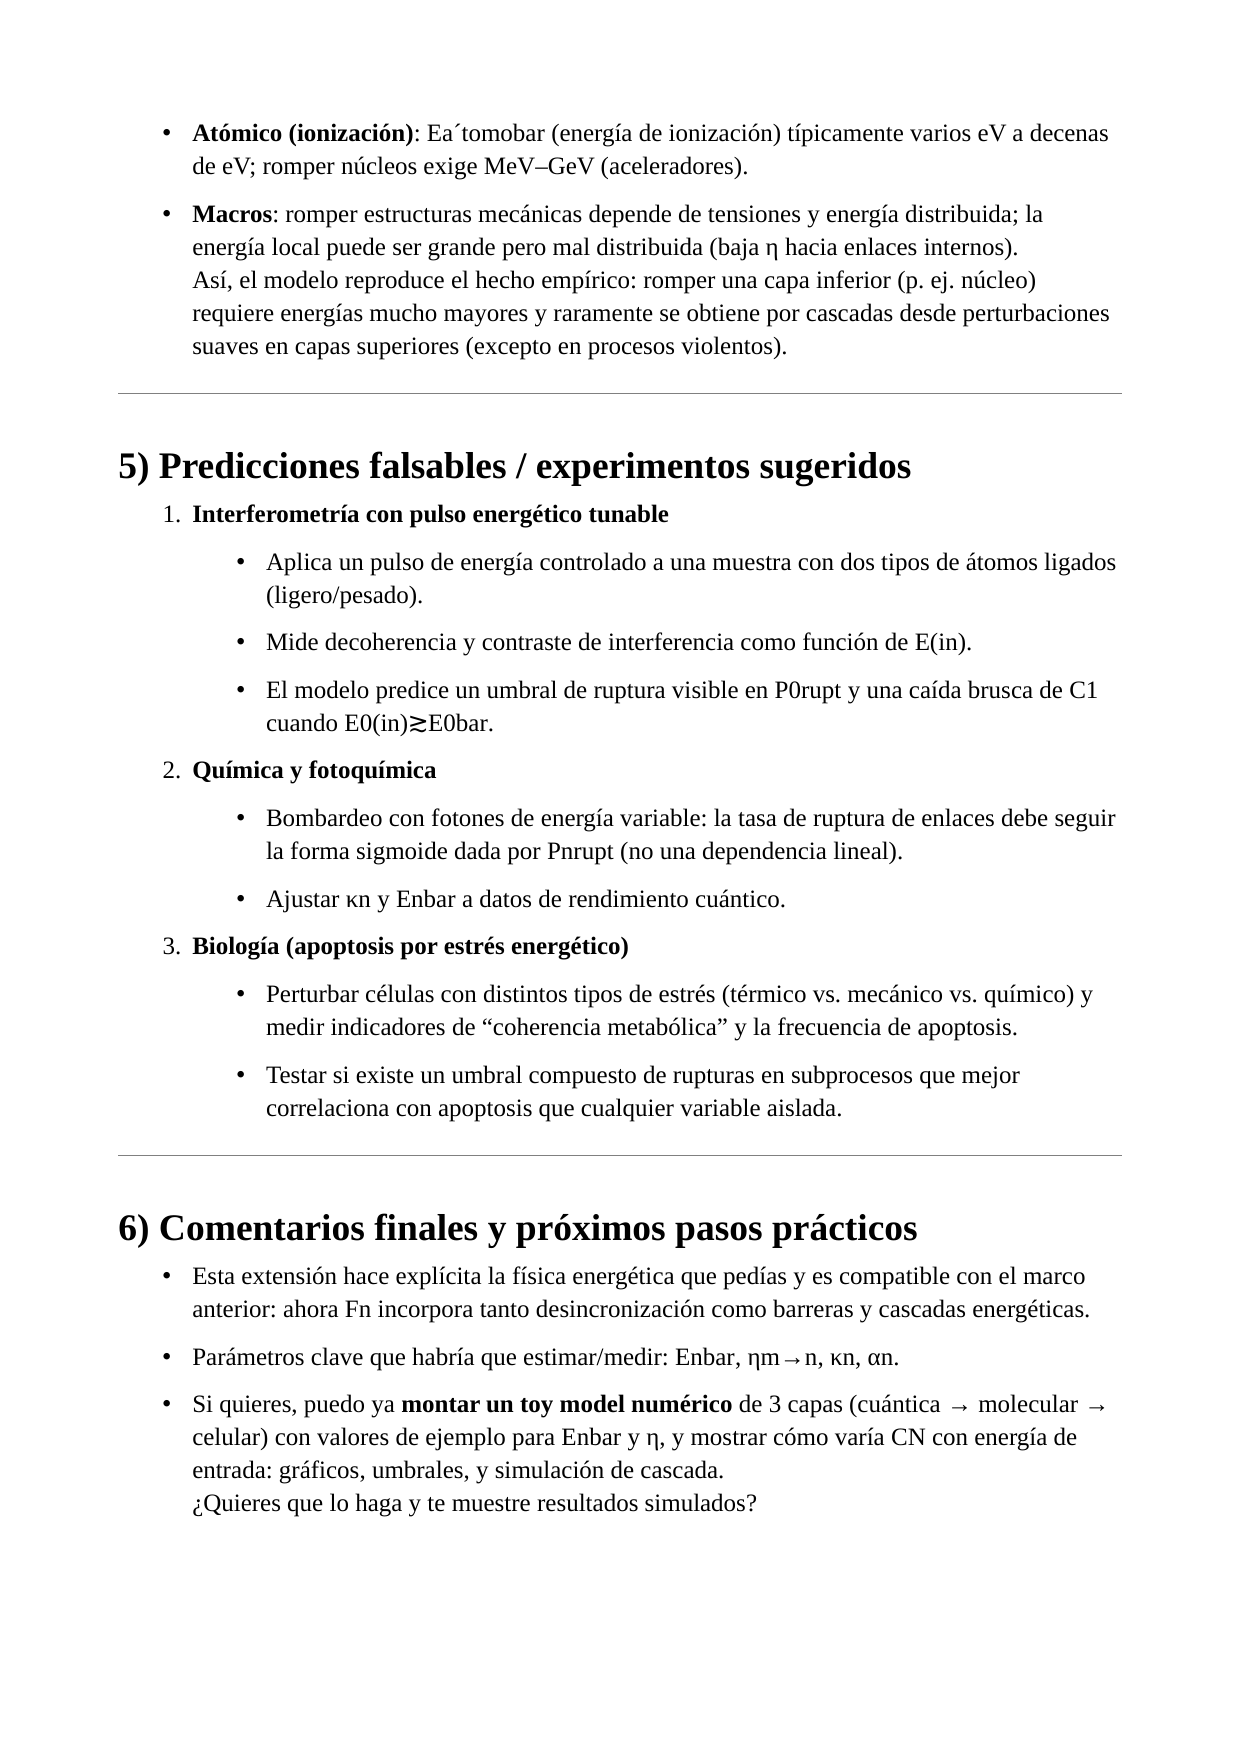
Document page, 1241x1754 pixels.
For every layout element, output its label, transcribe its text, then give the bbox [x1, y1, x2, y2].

subtitle 6) Comentarios finales y próximos pasos prácticos [118, 1205, 1122, 1248]
list Química y fotoquímica [162, 756, 1122, 784]
list Si quieres, puedo ya montar un toy model numérico de 3 capas (cuántica → molecular → celular) con valores de ejemplo para Enbar​ y η, y mostrar cómo varía CN​ con energía de entrada: gráficos, umbrales, y simulación de cascada. ¿Quieres que lo haga y te muestre resultados simulados? [162, 1389, 1122, 1517]
list Atómico (ionización): Eaˊtomobar​ (energía de ionización) típicamente varios eV a decenas de eV; romper núcleos exige MeV–GeV (aceleradores). [162, 118, 1122, 180]
list Ajustar κn​ y Enbar​ a datos de rendimiento cuántico. [236, 884, 1122, 913]
list Parámetros clave que habría que estimar/medir: Enbar​, ηm→n​, κn​, αn​. [162, 1342, 1122, 1370]
list El modelo predice un umbral de ruptura visible en P0rupt​ y una caída brusca de C1​ cuando E0(in)​≳E0bar​. [236, 675, 1122, 737]
list Bombardeo con fotones de energía variable: la tasa de ruptura de enlaces debe seguir la forma sigmoide dada por Pnrupt​ (no una dependencia lineal). [236, 803, 1122, 865]
list Aplica un pulso de energía controlado a una muestra con dos tipos de átomos ligados (ligero/pesado). [236, 547, 1122, 608]
list Macros: romper estructuras mecánicas depende de tensiones y energía distribuida; la energía local puede ser grande pero mal distribuida (baja η hacia enlaces internos). Así, el modelo reproduce el hecho empírico: romper una capa inferior (p. ej. núcleo) requiere energías mucho mayores y raramente se obtiene por cascadas desde perturbaciones suaves en capas superiores (excepto en procesos violentos). [162, 199, 1122, 359]
list Testar si existe un umbral compuesto de rupturas en subprocesos que mejor correlaciona con apoptosis que cualquier variable aislada. [236, 1060, 1122, 1121]
list Interferometría con pulso energético tunable [162, 499, 1122, 528]
list Esta extensión hace explícita la física energética que pedías y es compatible con el marco anterior: ahora Fn​ incorpora tanto desincronización como barreras y cascadas energéticas. [162, 1261, 1122, 1323]
list Mide decoherencia y contraste de interferencia como función de E(in). [236, 627, 1122, 656]
subtitle 5) Predicciones falsables / experimentos sugeridos [118, 443, 1122, 487]
list Perturbar células con distintos tipos de estrés (térmico vs. mecánico vs. químico) y medir indicadores de “coherencia metabólica” y la frecuencia de apoptosis. [236, 979, 1122, 1041]
list Biología (apoptosis por estrés energético) [162, 931, 1122, 960]
